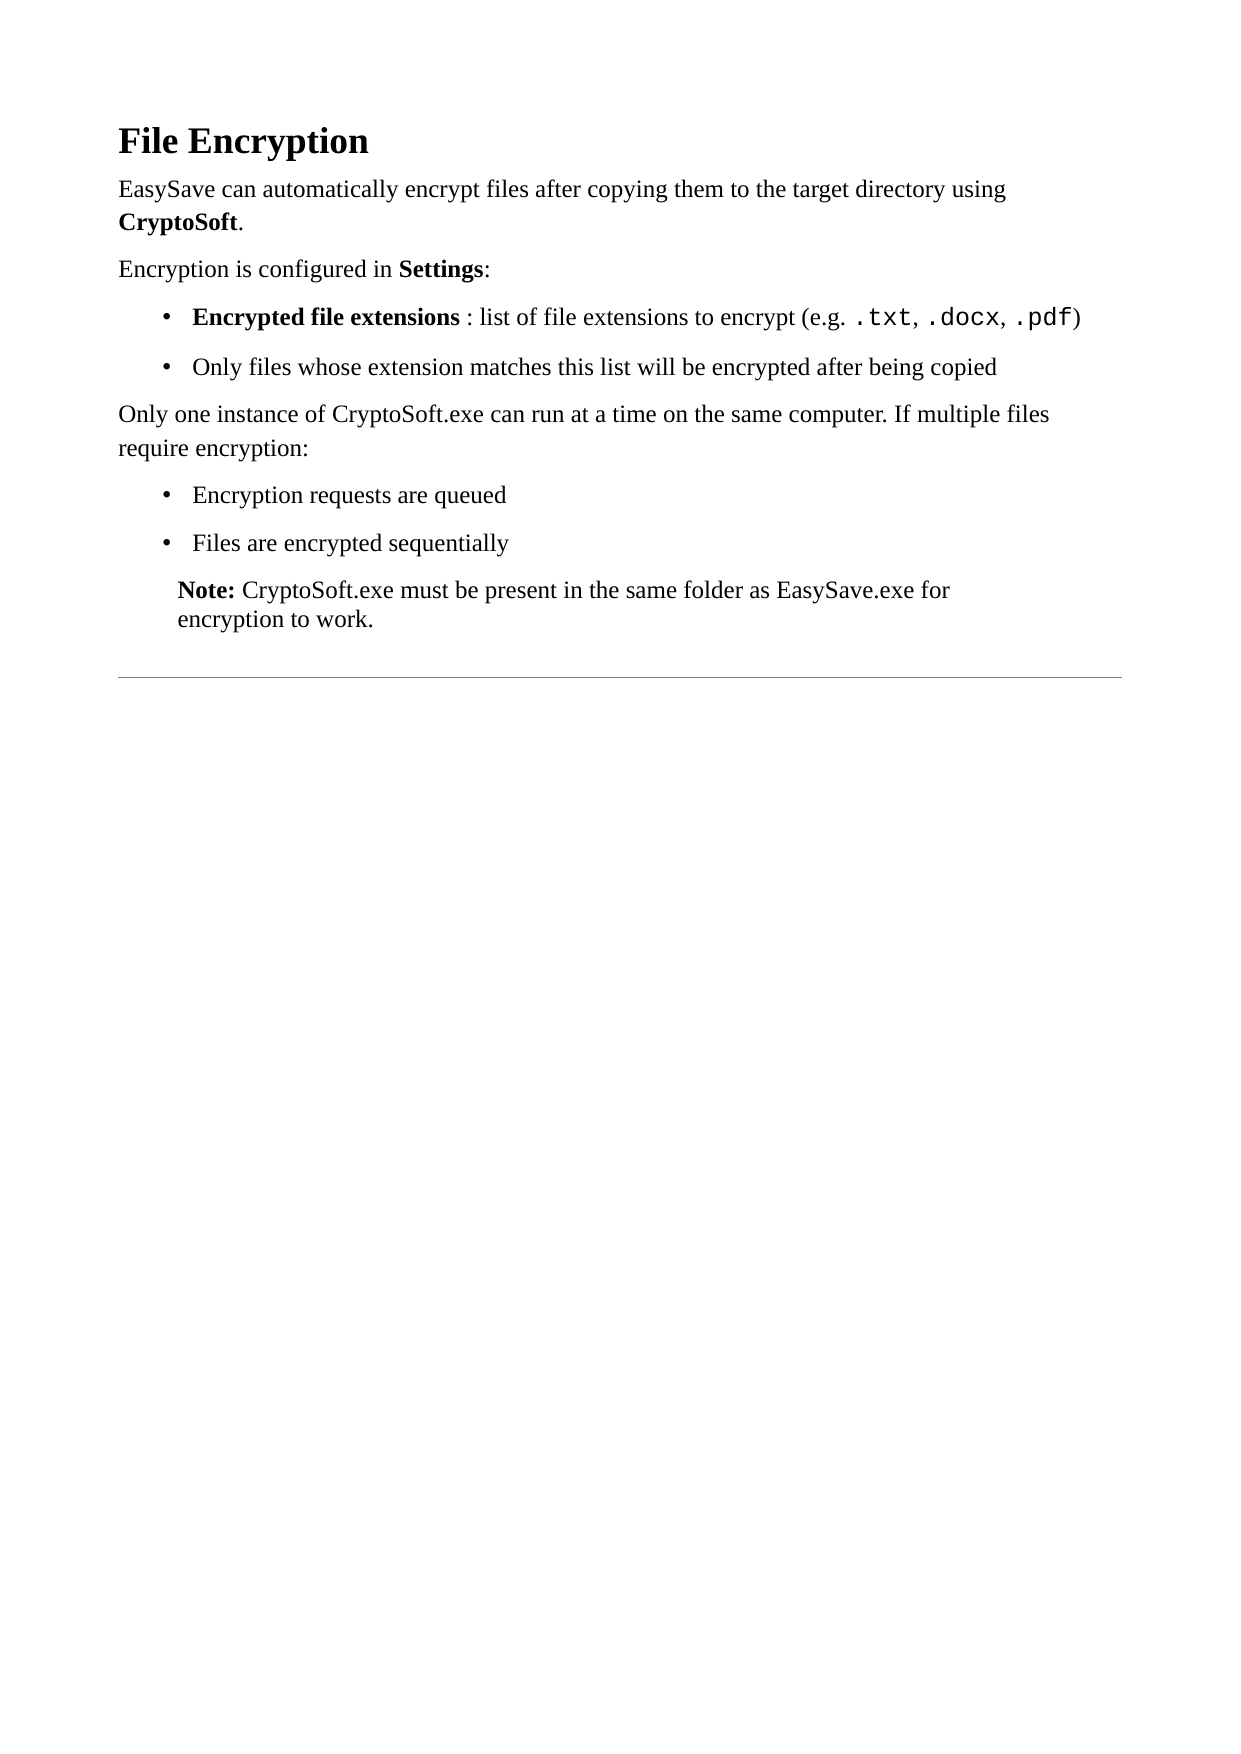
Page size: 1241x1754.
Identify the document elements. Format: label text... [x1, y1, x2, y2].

subtitle File Encryption [118, 118, 1122, 161]
text Note: CryptoSoft.exe must be present in the same folder as EasySave.exe for encryption to work. [177, 575, 1063, 633]
list Only files whose extension matches this list will be encrypted after being copied [162, 352, 1122, 381]
list Encryption requests are queued [162, 480, 1122, 509]
text EasySave can automatically encrypt files after copying them to the target directory using CryptoSoft. [118, 174, 1122, 236]
list Encrypted file extensions : list of file extensions to encrypt (e.g. .txt, .docx, .pdf) [162, 302, 1122, 333]
text Encryption is configured in Settings: [118, 254, 1122, 283]
text Only one instance of CryptoSoft.exe can run at a time on the same computer. If multiple files require encryption: [118, 399, 1122, 461]
list Files are encrypted sequentially [162, 528, 1122, 557]
